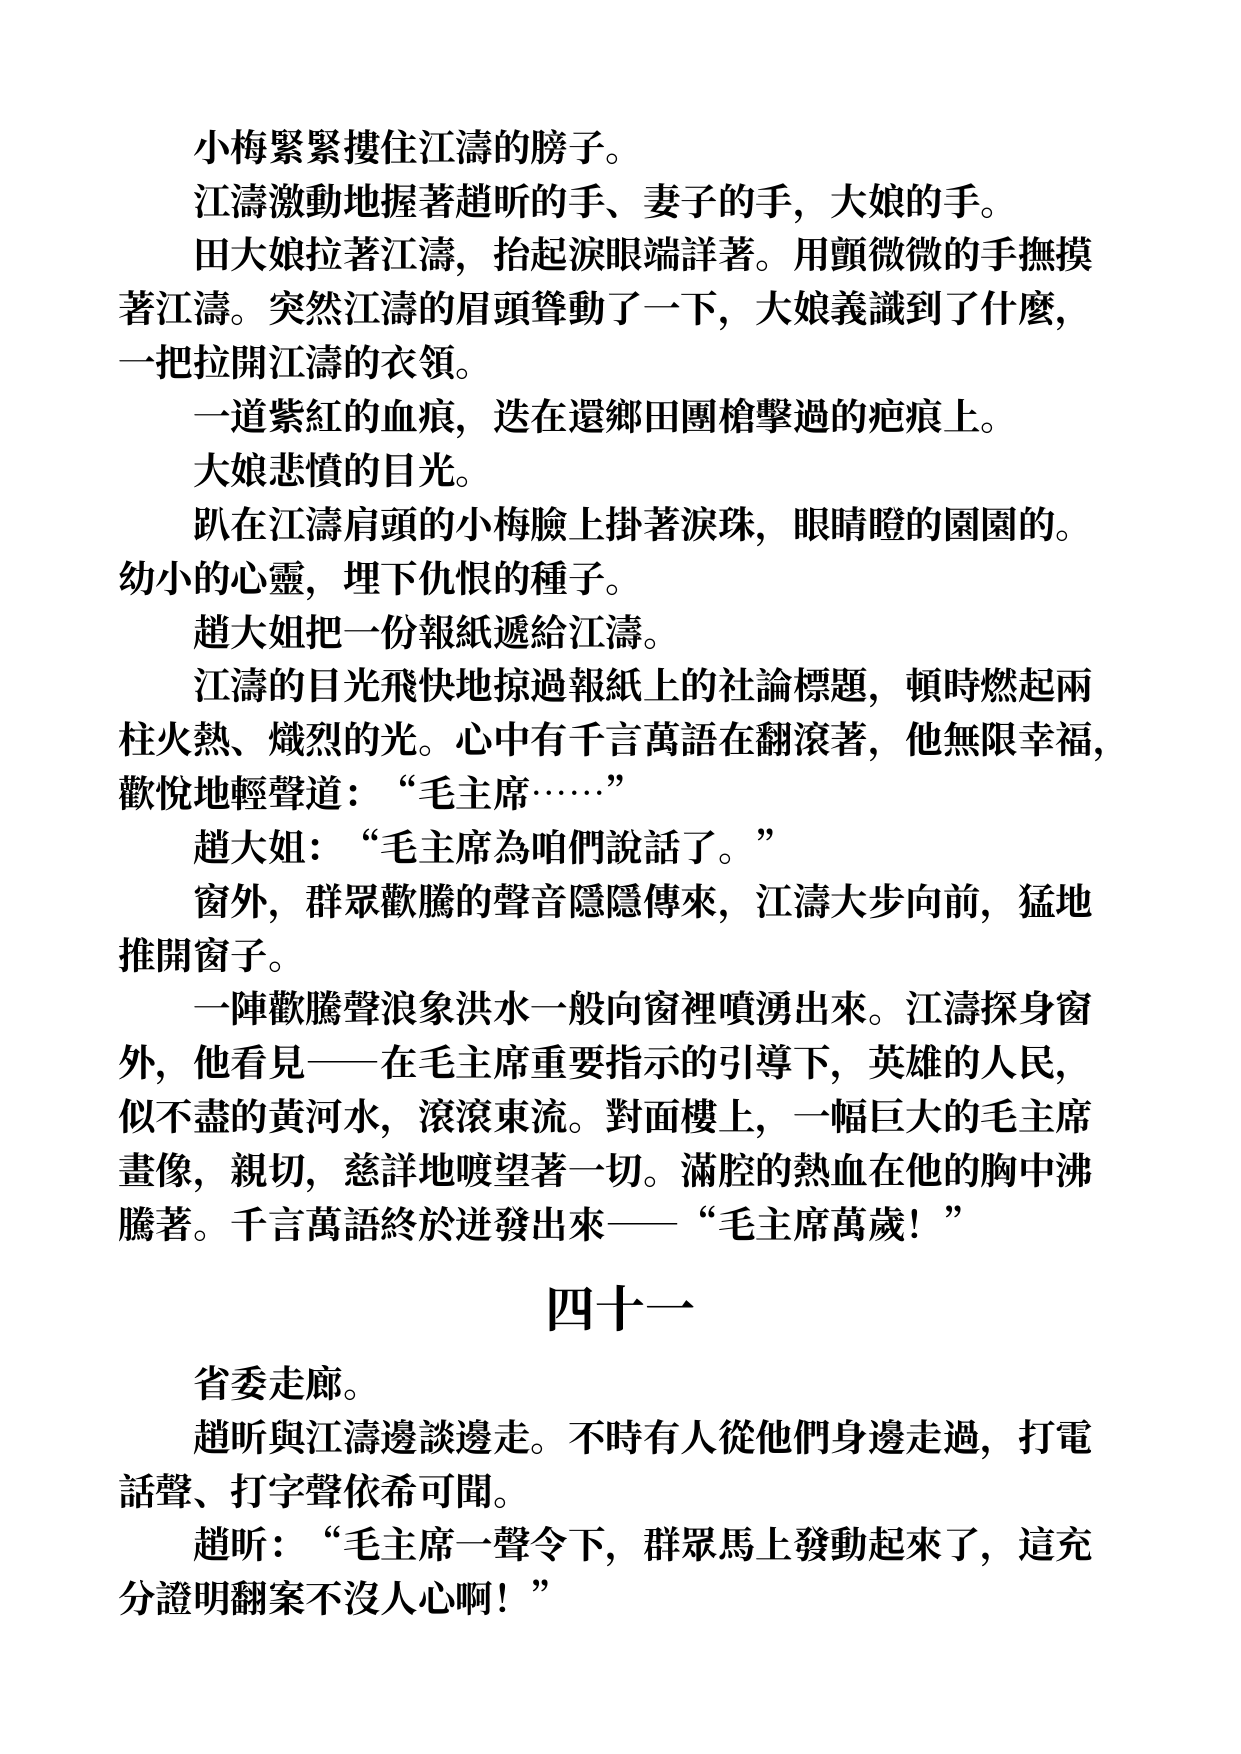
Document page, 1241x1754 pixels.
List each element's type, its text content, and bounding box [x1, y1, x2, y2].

text 趴在江濤肩頭的小梅臉上掛著淚珠，眼睛瞪的園園的。幼小的心靈，埋下仇恨的種子。 [118, 495, 1122, 603]
text 趙昕與江濤邊談邊走。不時有人從他們身邊走過，打電話聲、打字聲依希可聞。 [118, 1408, 1122, 1516]
text 趙大姐把一份報紙遞給江濤。 [118, 603, 1122, 657]
text 一道紫紅的血痕，迭在還鄉田團槍擊過的疤痕上。 [118, 387, 1122, 441]
text 趙昕：“毛主席一聲令下，群眾馬上發動起來了，這充分證明翻案不沒人心啊！” [118, 1516, 1122, 1623]
text 田大娘拉著江濤，抬起淚眼端詳著。用顫微微的手撫摸著江濤。突然江濤的眉頭聳動了一下，大娘義識到了什麼，一把拉開江濤的衣領。 [118, 226, 1122, 387]
text 趙大姐：“毛主席為咱們說話了。” [118, 818, 1122, 872]
text 大娘悲憤的目光。 [118, 441, 1122, 495]
subtitle 四十一 [118, 1270, 1122, 1342]
text 江濤激動地握著趙昕的手、妻子的手，大娘的手。 [118, 172, 1122, 226]
text 一陣歡騰聲浪象洪水一般向窗裡噴湧出來。江濤探身窗外，他看見——在毛主席重要指示的引導下，英雄的人民，似不盡的黃河水，滾滾東流。對面樓上，一幅巨大的毛主席畫像，親切，慈詳地喥望著一切。滿腔的熱血在他的胸中沸騰著。千言萬語終於迸發出來——“毛主席萬歲！” [118, 980, 1122, 1249]
text 窗外，群眾歡騰的聲音隱隱傳來，江濤大步向前，猛地推開窗子。 [118, 872, 1122, 980]
text 江濤的目光飛快地掠過報紙上的社論標題，頓時燃起兩柱火熱、熾烈的光。心中有千言萬語在翻滾著，他無限幸福，歡悅地輕聲道：“毛主席……” [118, 657, 1122, 818]
text 小梅緊緊摟住江濤的膀子。 [118, 118, 1122, 172]
text 省委走廊。 [118, 1354, 1122, 1408]
